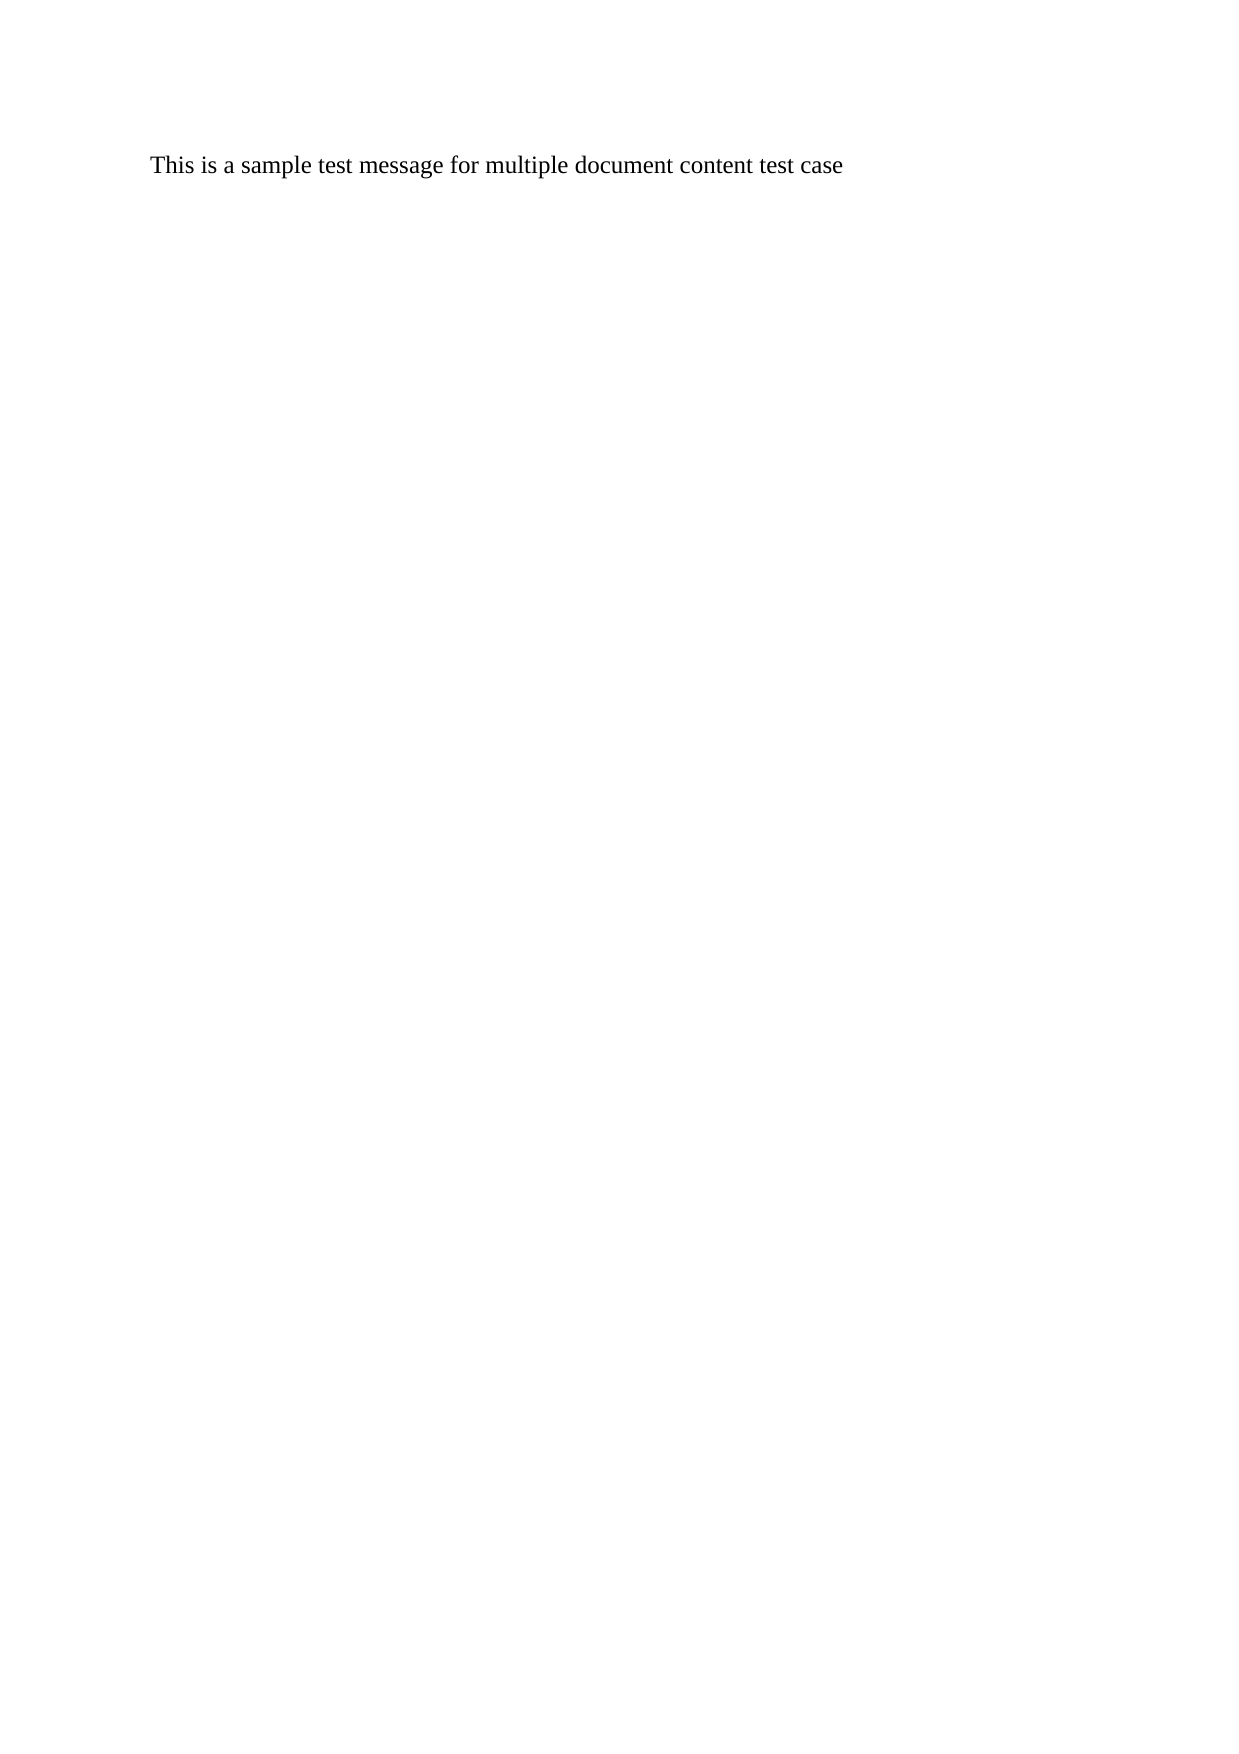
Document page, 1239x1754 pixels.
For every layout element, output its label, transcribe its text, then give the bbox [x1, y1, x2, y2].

text This is a sample test message for multiple document content test case [150, 150, 1089, 179]
